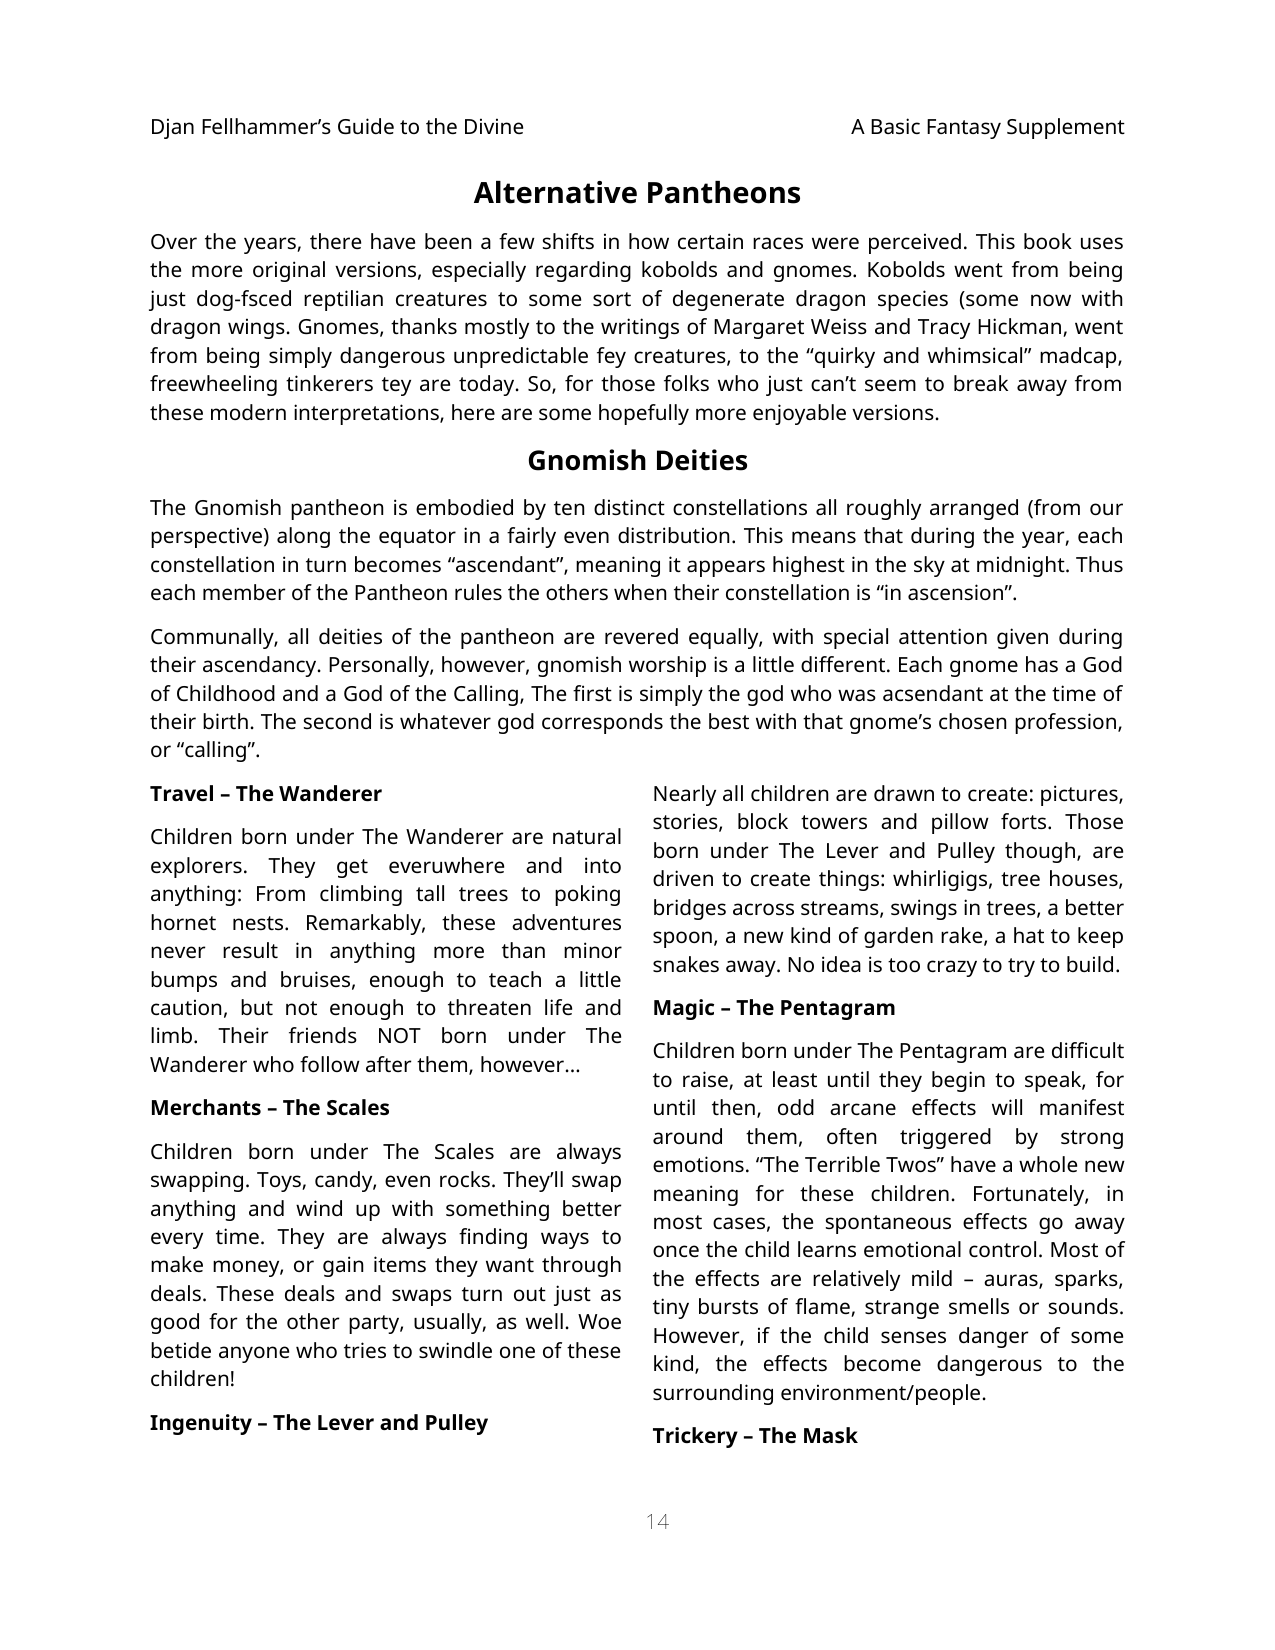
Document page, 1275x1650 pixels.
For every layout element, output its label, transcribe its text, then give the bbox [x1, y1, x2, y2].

text Trickery – The Mask [652, 1421, 1125, 1450]
text Nearly all children are drawn to create: pictures, stories, block towers and pillow forts. Those born under The Lever and Pulley though, are driven to create things: whirligigs, tree houses, bridges across streams, swings in trees, a better spoon, a new kind of garden rake, a hat to keep snakes away. No idea is too crazy to try to build. [652, 779, 1125, 978]
text Children born under The Scales are always swapping. Toys, candy, even rocks. They’ll swap anything and wind up with something better every time. They are always finding ways to make money, or gain items they want through deals. These deals and swaps turn out just as good for the other party, usually, as well. Woe betide anyone who tries to swindle one of these children! [150, 1137, 622, 1393]
text The Gnomish pantheon is embodied by ten distinct constellations all roughly arranged (from our perspective) along the equator in a fairly even distribution. This means that during the year, each constellation in turn becomes “ascendant”, meaning it appears highest in the sky at midnight. Thus each member of the Pantheon rules the others when their constellation is “in ascension”. [150, 493, 1125, 607]
text Magic – The Pentagram [652, 993, 1125, 1022]
text Over the years, there have been a few shifts in how certain races were perceived. This book uses the more original versions, especially regarding kobolds and gnomes. Kobolds went from being just dog-fsced reptilian creatures to some sort of degenerate dragon species (some now with dragon wings. Gnomes, thanks mostly to the writings of Margaret Weiss and Tracy Hickman, went from being simply dangerous unpredictable fey creatures, to the “quirky and whimsical” madcap, freewheeling tinkerers tey are today. So, for those folks who just can’t seem to break away from these modern interpretations, here are some hopefully more enjoyable versions. [150, 227, 1125, 426]
text Children born under The Pentagram are difficult to raise, at least until they begin to speak, for until then, odd arcane effects will manifest around them, often triggered by strong emotions. “The Terrible Twos” have a whole new meaning for these children. Fortunately, in most cases, the spontaneous effects go away once the child learns emotional control. Most of the effects are relatively mild – auras, sparks, tiny bursts of flame, strange smells or sounds. However, if the child senses danger of some kind, the effects become dangerous to the surrounding environment/people. [652, 1037, 1125, 1406]
text Merchants – The Scales [150, 1093, 622, 1122]
text Ingenuity – The Lever and Pulley [150, 1408, 622, 1436]
text Children born under The Wanderer are natural explorers. They get everuwhere and into anything: From climbing tall trees to poking hornet nests. Remarkably, these adventures never result in anything more than minor bumps and bruises, enough to teach a little caution, but not enough to threaten life and limb. Their friends NOT born under The Wanderer who follow after them, however… [150, 822, 622, 1078]
text Gnomish Deities [150, 441, 1125, 478]
text Alternative Pantheons [150, 172, 1125, 212]
text Travel – The Wanderer [150, 779, 622, 807]
text Communally, all deities of the pantheon are revered equally, with special attention given during their ascendancy. Personally, however, gnomish worship is a little different. Each gnome has a God of Childhood and a God of the Calling, The first is simply the god who was acsendant at the time of their birth. The second is whatever god corresponds the best with that gnome’s chosen profession, or “calling”. [150, 622, 1125, 764]
